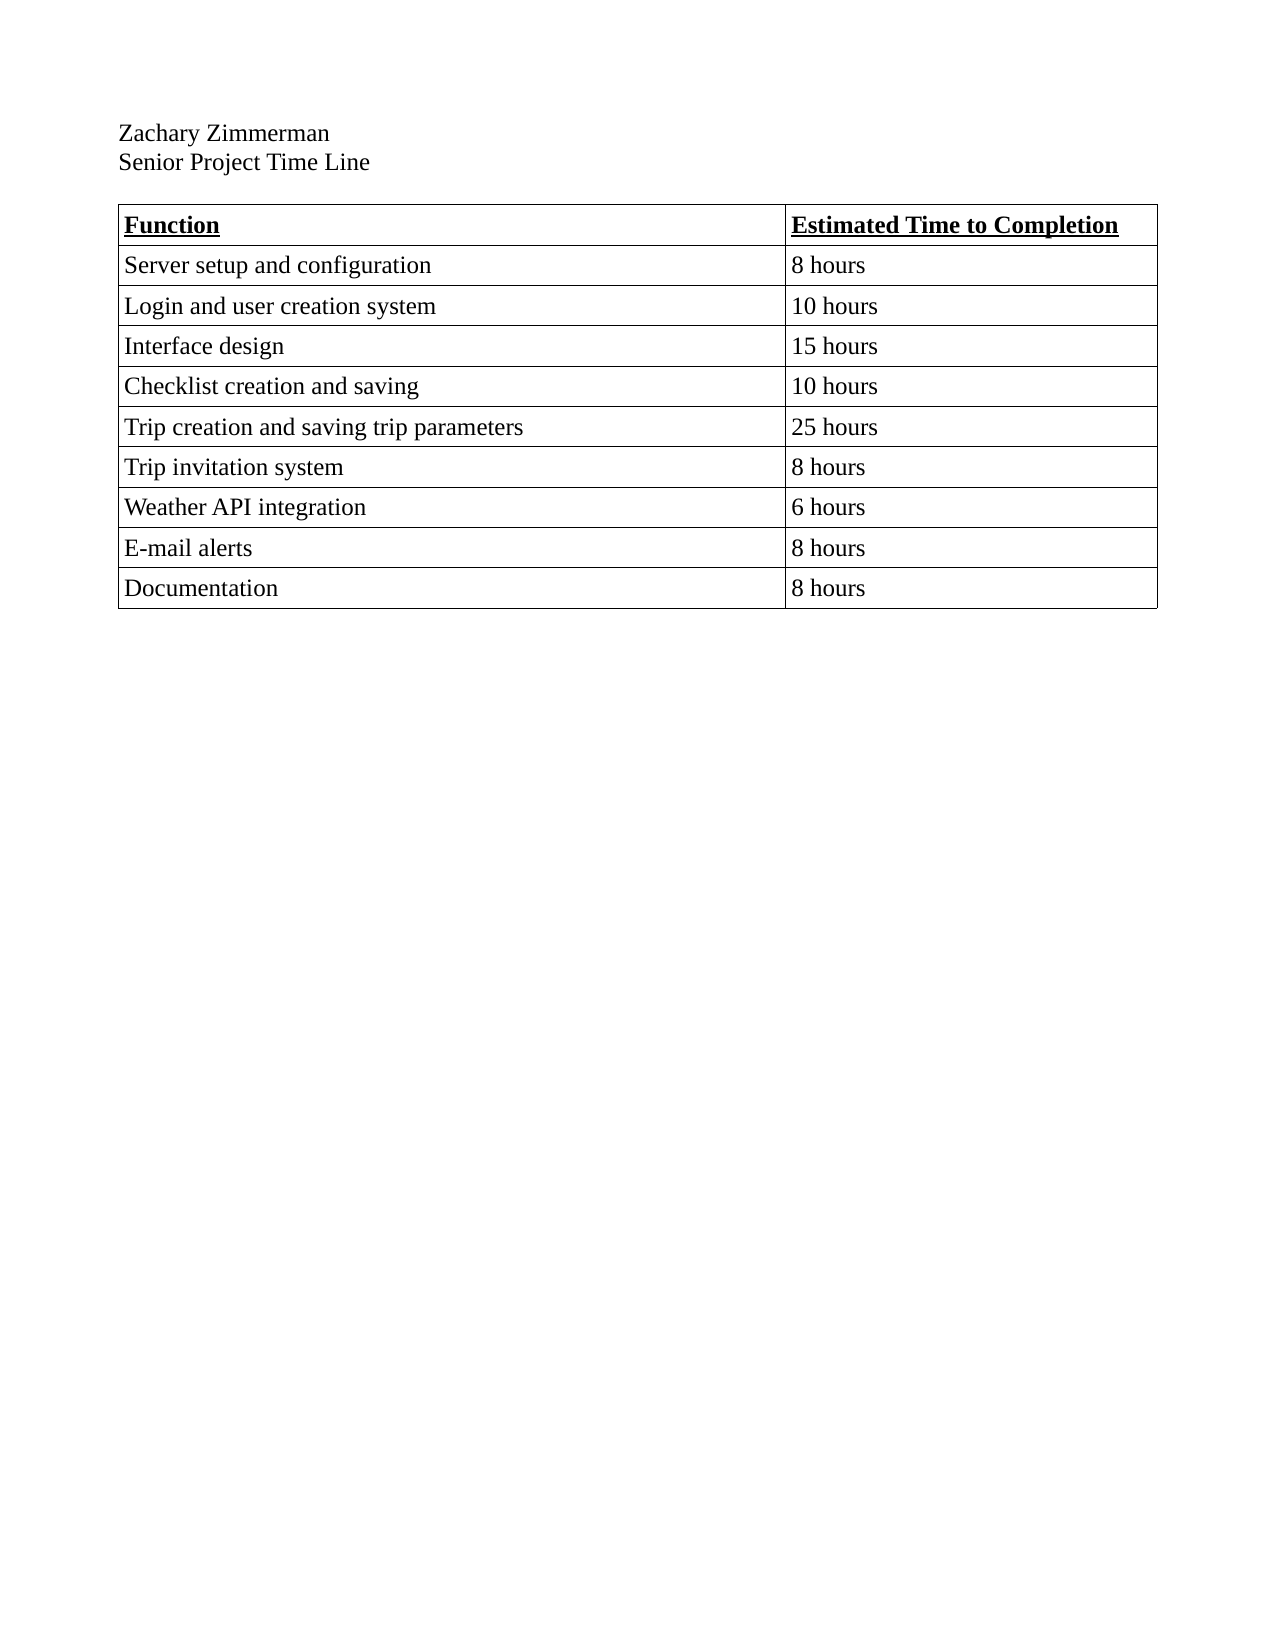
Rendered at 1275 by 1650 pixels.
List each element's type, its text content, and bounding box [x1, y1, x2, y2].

table_cell Documentation [119, 568, 785, 607]
table_cell 10 hours [786, 367, 1157, 406]
table_cell 6 hours [786, 488, 1157, 527]
table_cell Trip creation and saving trip parameters [119, 407, 785, 446]
table_cell 8 hours [786, 246, 1157, 285]
table_header Estimated Time to Completion [786, 205, 1157, 245]
table_cell Trip invitation system [119, 447, 785, 487]
table_cell 8 hours [786, 568, 1157, 607]
table_header Function [119, 205, 785, 245]
table_cell 8 hours [786, 447, 1157, 487]
table_cell E-mail alerts [119, 528, 785, 567]
table_cell 10 hours [786, 286, 1157, 325]
table_cell Interface design [119, 326, 785, 366]
text Senior Project Time Line [118, 147, 1157, 176]
table_cell 15 hours [786, 326, 1157, 366]
table_cell Checklist creation and saving [119, 367, 785, 406]
table_cell 8 hours [786, 528, 1157, 567]
table_cell Server setup and configuration [119, 246, 785, 285]
table_cell 25 hours [786, 407, 1157, 446]
text Zachary Zimmerman [118, 118, 1157, 147]
table_cell Weather API integration [119, 488, 785, 527]
table_cell Login and user creation system [119, 286, 785, 325]
